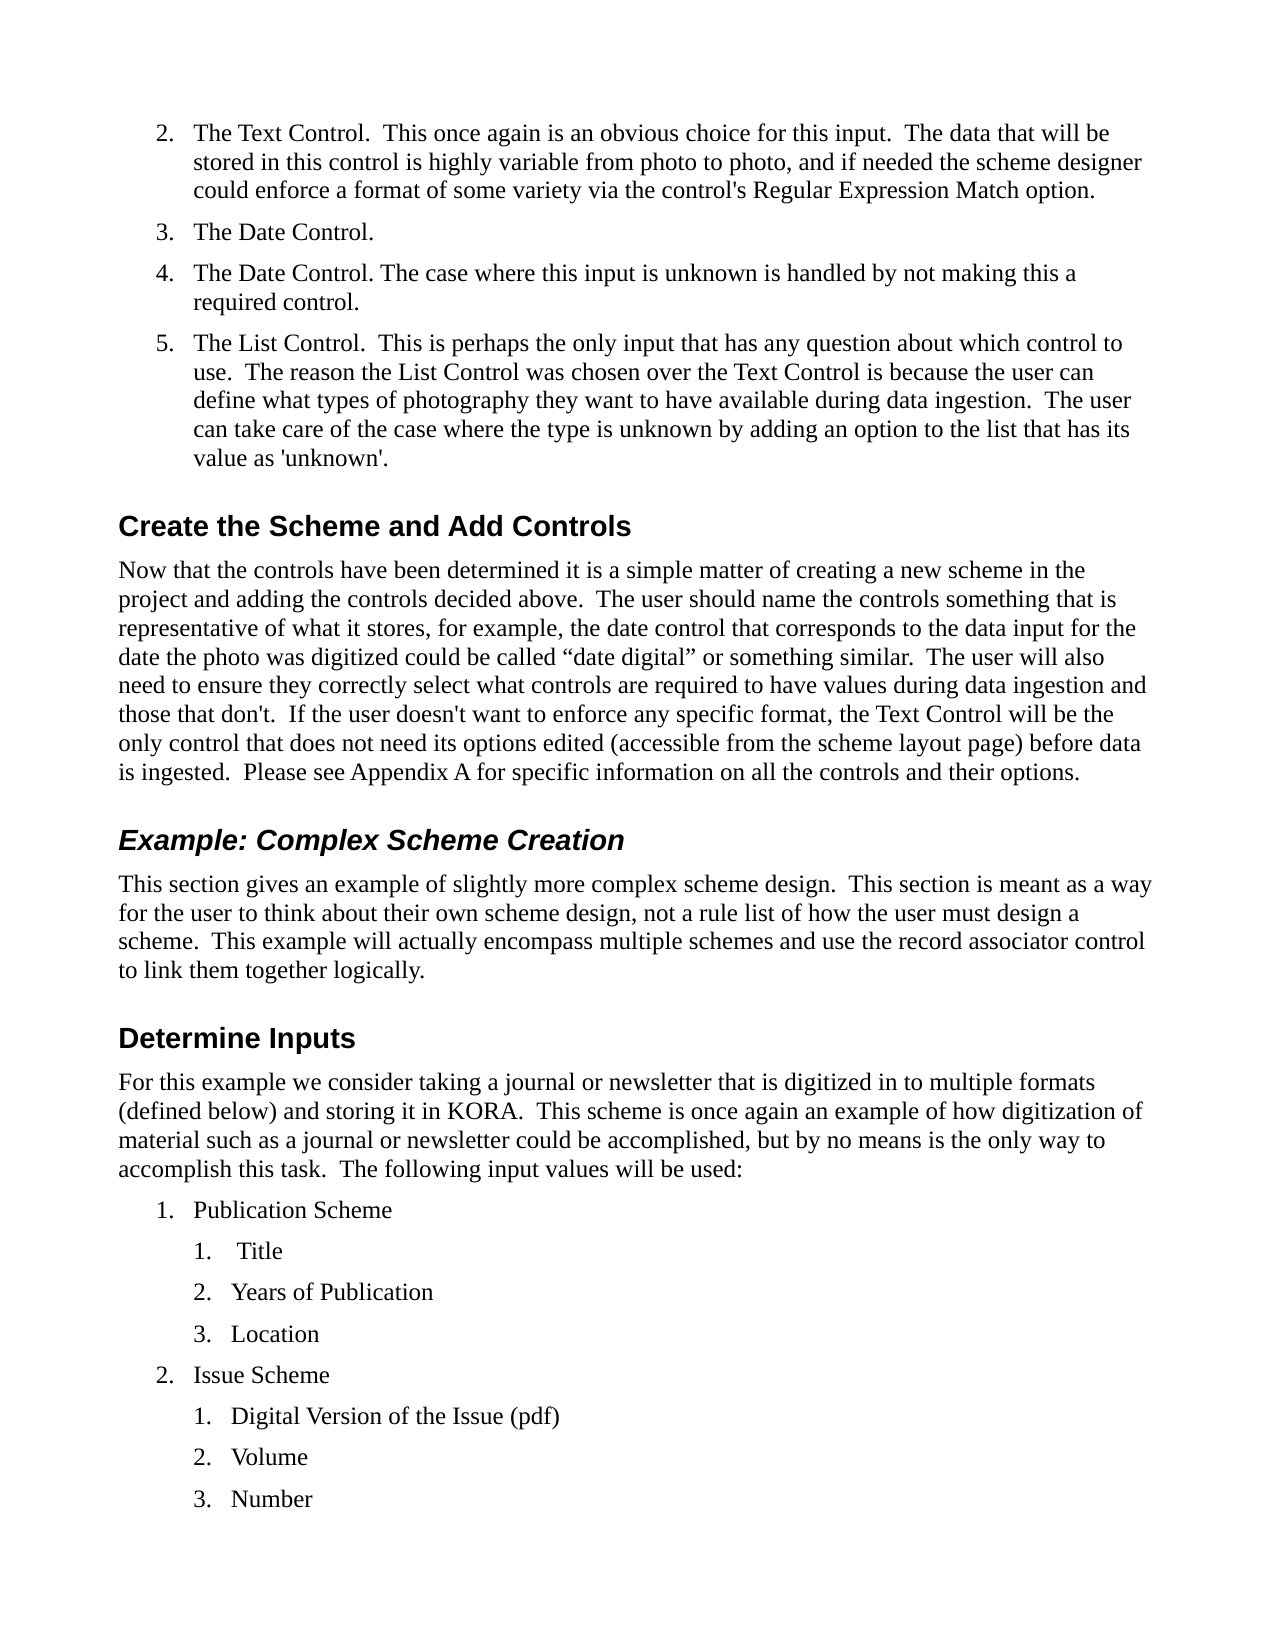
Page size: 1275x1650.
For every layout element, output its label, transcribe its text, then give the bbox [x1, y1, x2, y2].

list Issue Scheme [156, 1360, 1157, 1389]
list Number [193, 1484, 1157, 1512]
text Now that the controls have been determined it is a simple matter of creating a new scheme in the project and adding the controls decided above. The user should name the controls something that is representative of what it stores, for example, the date control that corresponds to the data input for the date the photo was digitized could be called “date digital” or something similar. The user will also need to ensure they correctly select what controls are required to have values during data ingestion and those that don't. If the user doesn't want to enforce any specific format, the Text Control will be the only control that does not need its options edited (accessible from the scheme layout page) before data is ingested. Please see Appendix A for specific information on all the controls and their options. [118, 555, 1157, 785]
text This section gives an example of slightly more complex scheme design. This section is meant as a way for the user to think about their own scheme design, not a rule list of how the user must design a scheme. This example will actually encompass multiple schemes and use the record associator control to link them together logically. [118, 869, 1157, 984]
list The Date Control. The case where this input is unknown is handled by not making this a required control. [156, 258, 1157, 316]
list The List Control. This is perhaps the only input that has any question about which control to use. The reason the List Control was chosen over the Text Control is because the user can define what types of photography they want to have available during data ingestion. The user can take care of the case where the type is unknown by adding an option to the list that has its value as 'unknown'. [156, 328, 1157, 472]
subtitle Determine Inputs [118, 1021, 1157, 1055]
subtitle Create the Scheme and Add Controls [118, 509, 1157, 543]
subtitle Example: Complex Scheme Creation [118, 823, 1157, 856]
list Title [193, 1236, 1157, 1265]
list Publication Scheme [156, 1195, 1157, 1224]
text For this example we consider taking a journal or newsletter that is digitized in to multiple formats (defined below) and storing it in KORA. This scheme is once again an example of how digitization of material such as a journal or newsletter could be accomplished, but by no means is the only way to accomplish this task. The following input values will be used: [118, 1067, 1157, 1182]
list The Date Control. [156, 217, 1157, 246]
list Years of Publication [193, 1277, 1157, 1306]
list The Text Control. This once again is an obvious choice for this input. The data that will be stored in this control is highly variable from photo to photo, and if needed the scheme designer could enforce a format of some variety via the control's Regular Expression Match option. [156, 118, 1157, 204]
list Digital Version of the Issue (pdf) [193, 1401, 1157, 1430]
list Location [193, 1319, 1157, 1347]
list Volume [193, 1442, 1157, 1471]
